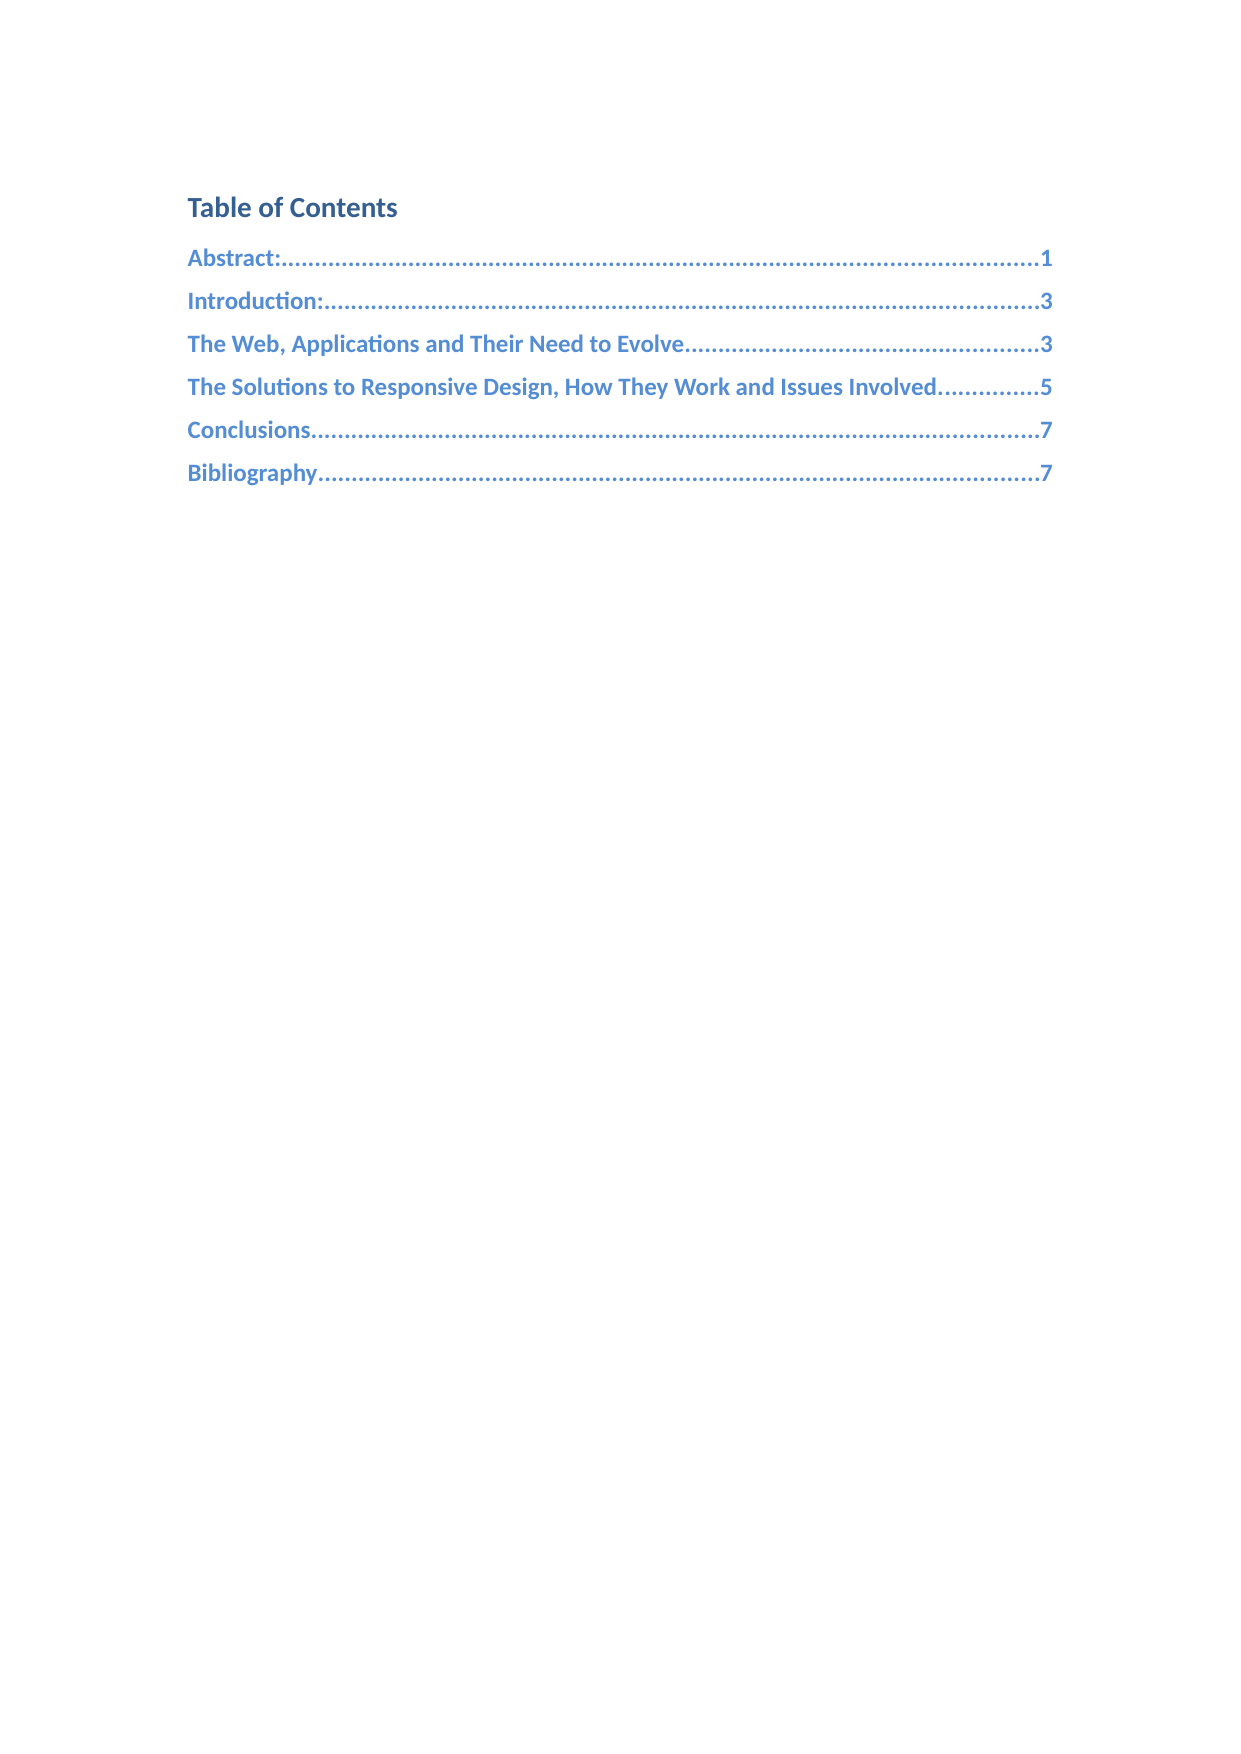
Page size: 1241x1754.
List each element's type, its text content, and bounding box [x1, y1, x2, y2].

text Bibliography 7 [187, 457, 1053, 488]
text Conclusions 7 [187, 414, 1053, 445]
subtitle Table of Contents [187, 189, 1053, 224]
text The Web, Applications and Their Need to Evolve 3 [187, 328, 1053, 359]
text The Solutions to Responsive Design, How They Work and Issues Involved. 5 [187, 371, 1053, 402]
text Abstract: 1 [187, 242, 1053, 273]
text Introduction: 3 [187, 285, 1053, 316]
